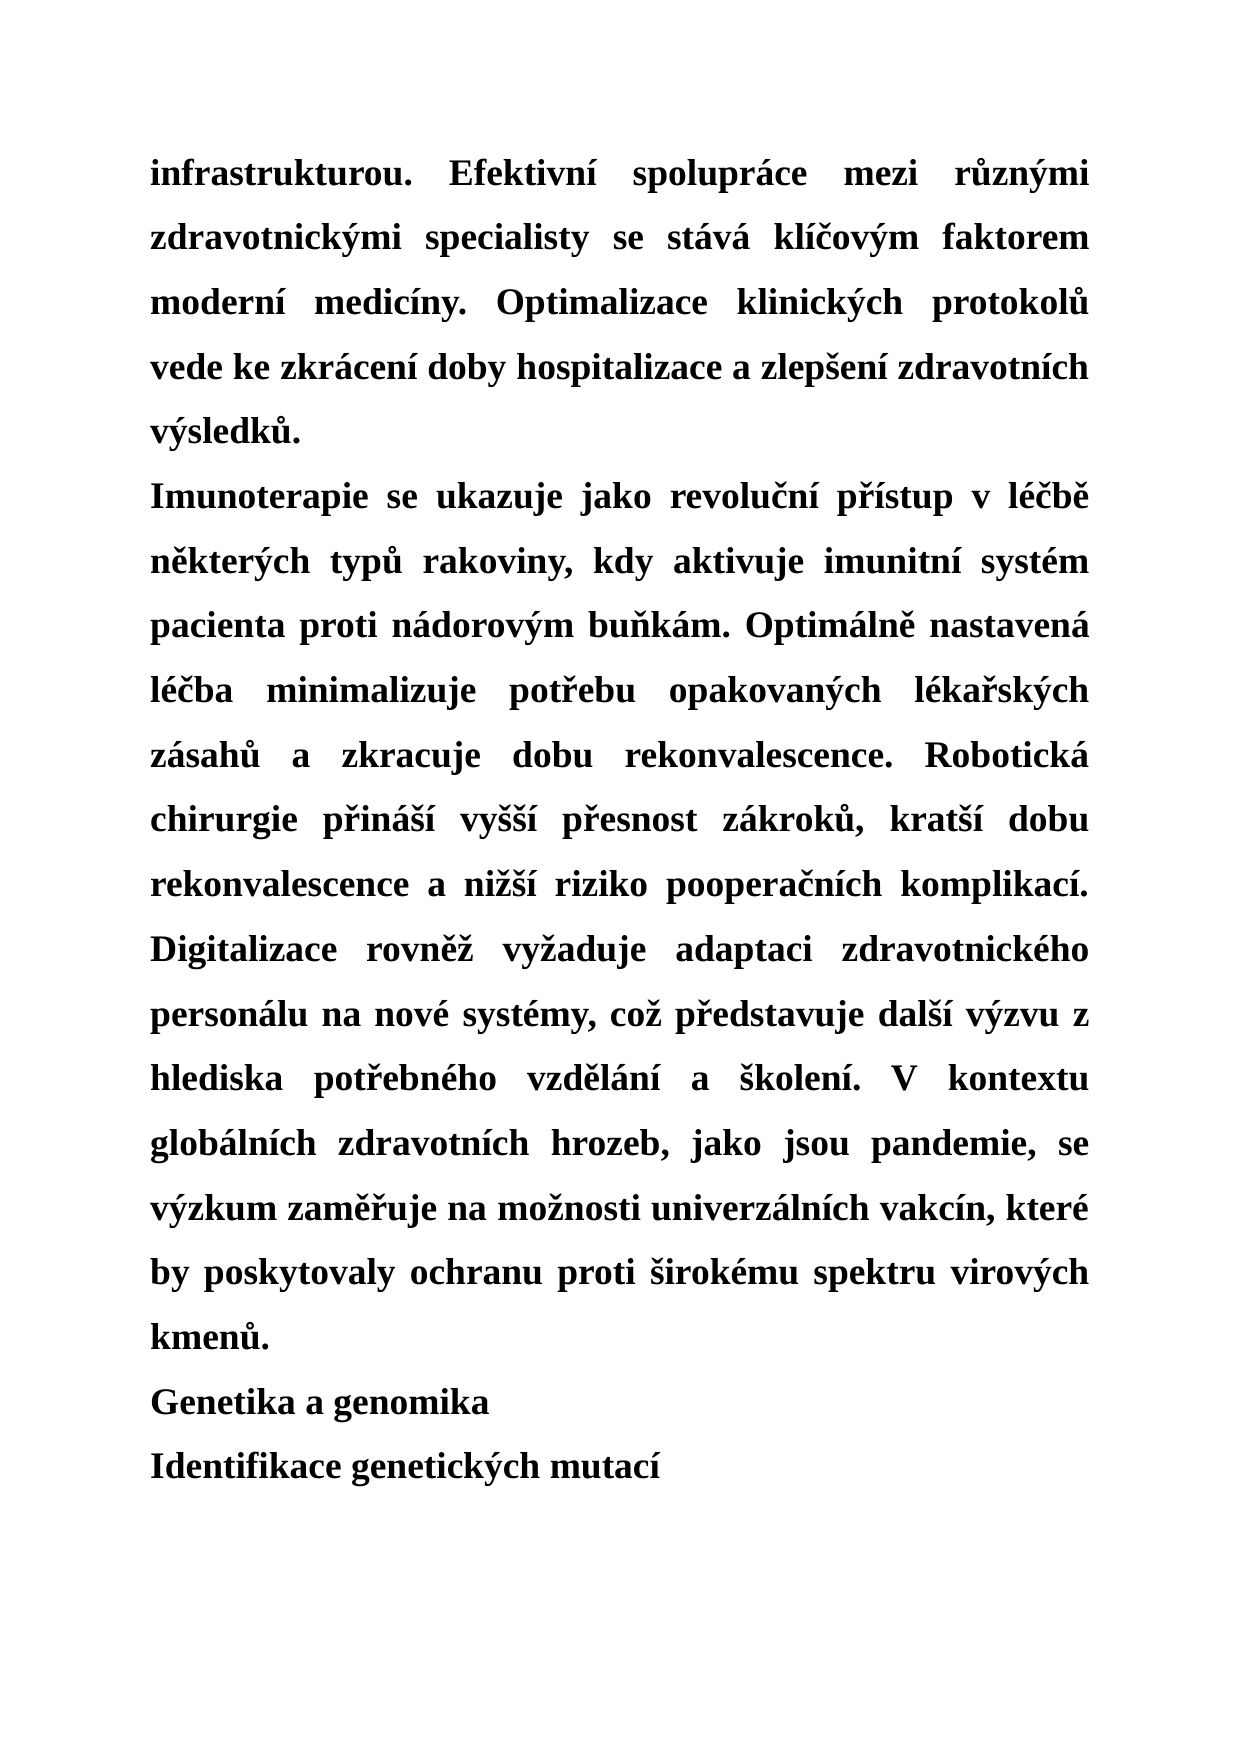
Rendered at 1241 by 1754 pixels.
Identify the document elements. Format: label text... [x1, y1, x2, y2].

text infrastrukturou. Efektivní spolupráce mezi různými zdravotnickými specialisty se stává klíčovým faktorem moderní medicíny. Optimalizace klinických protokolů vede ke zkrácení doby hospitalizace a zlepšení zdravotních výsledků. [150, 150, 1090, 452]
text Genetika a genomika [150, 1379, 1090, 1422]
text Identifikace genetických mutací [150, 1444, 1090, 1487]
text Imunoterapie se ukazuje jako revoluční přístup v léčbě některých typů rakoviny, kdy aktivuje imunitní systém pacienta proti nádorovým buňkám. Optimálně nastavená léčba minimalizuje potřebu opakovaných lékařských zásahů a zkracuje dobu rekonvalescence. Robotická chirurgie přináší vyšší přesnost zákroků, kratší dobu rekonvalescence a nižší riziko pooperačních komplikací. Digitalizace rovněž vyžaduje adaptaci zdravotnického personálu na nové systémy, což představuje další výzvu z hlediska potřebného vzdělání a školení. V kontextu globálních zdravotních hrozeb, jako jsou pandemie, se výzkum zaměřuje na možnosti univerzálních vakcín, které by poskytovaly ochranu proti širokému spektru virových kmenů. [150, 473, 1090, 1357]
